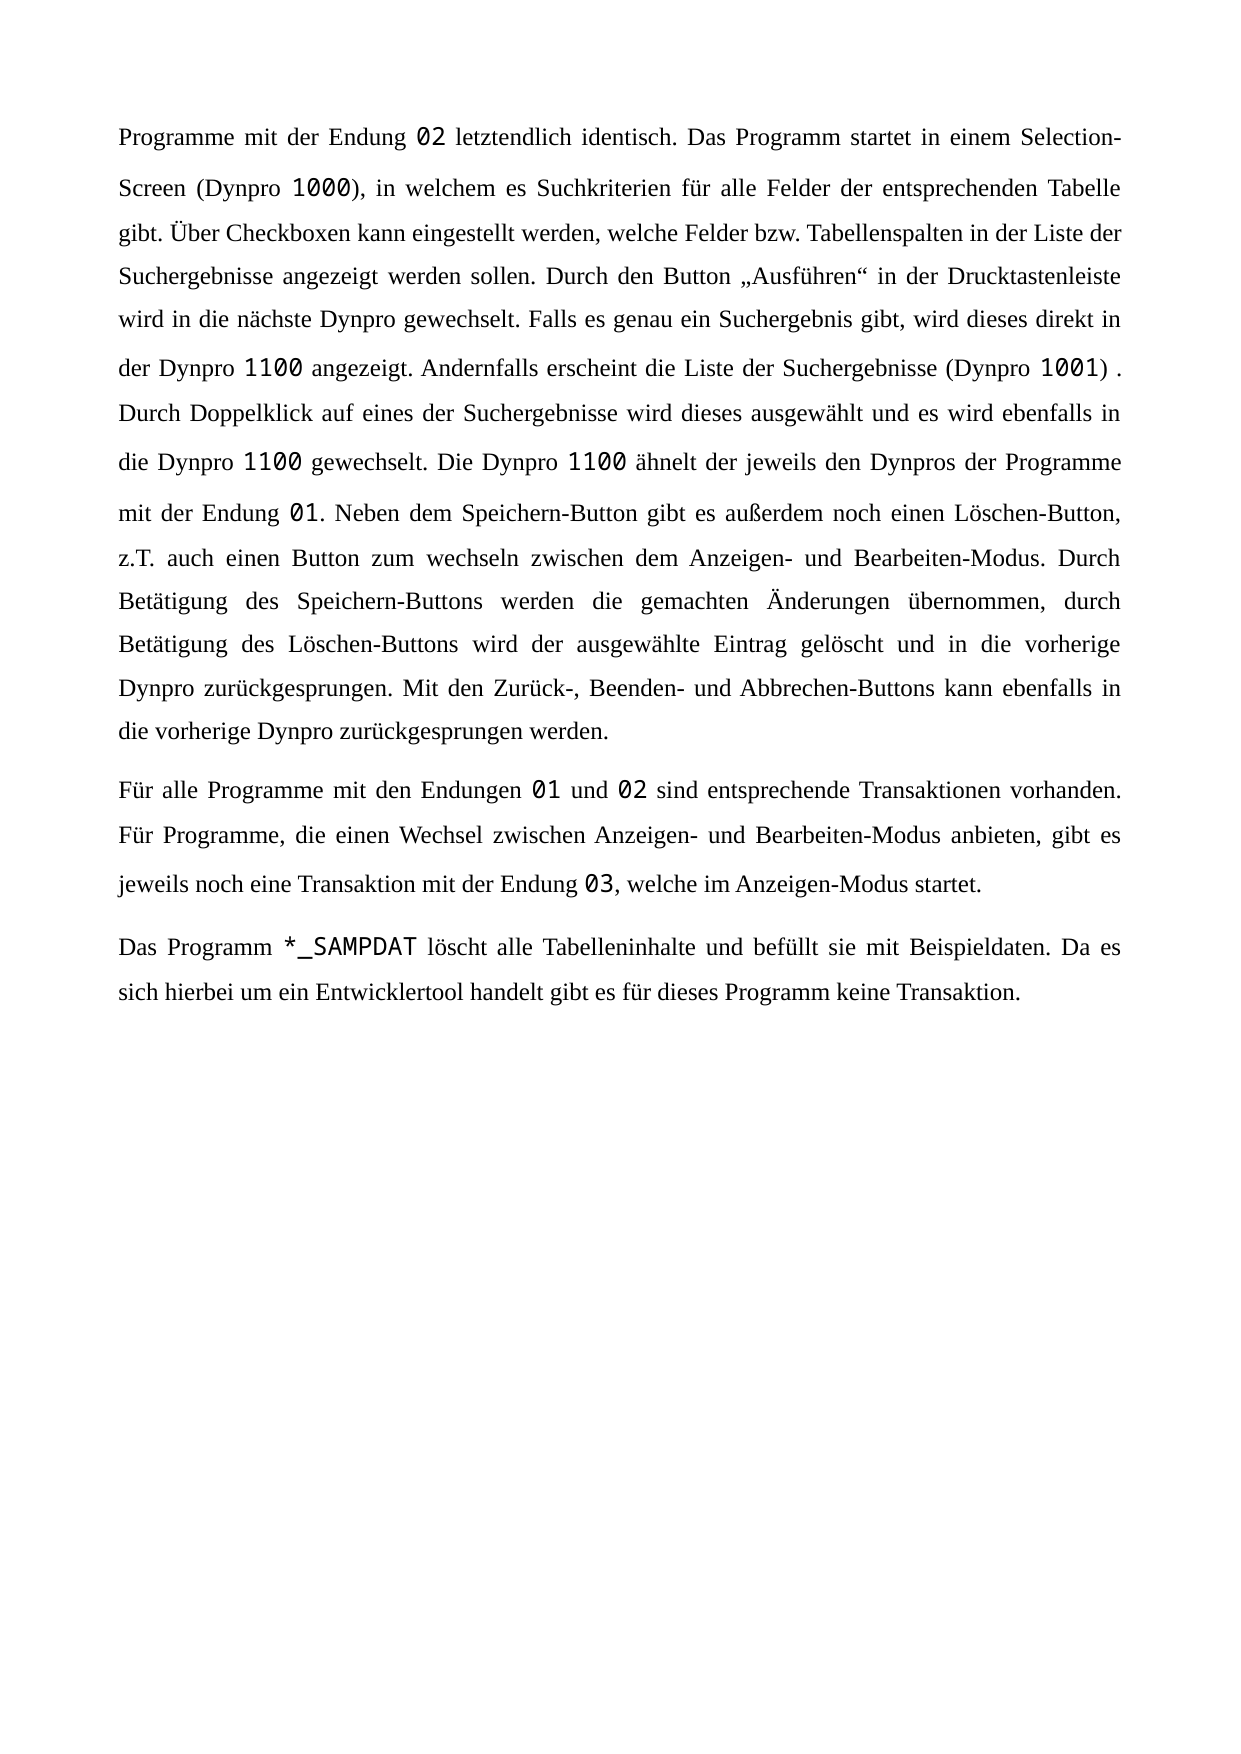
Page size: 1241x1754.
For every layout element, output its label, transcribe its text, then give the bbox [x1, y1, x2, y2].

text Mit den Programmen mit der Endung 02 können Tabelleninhalte angezeigt, bearbeitet und gelöscht werden. Die Dynpro-Navigation für diese Programme ist in Abbildung 7 beispielhaft über ein Zustandsdiagramm für das Programm *_KUND02 dargestellt. Die Dynpro-Navigation ist für alle Programme mit der Endung 02 letztendlich identisch. Das Programm startet in einem Selection-Screen (Dynpro 1000), in welchem es Suchkriterien für alle Felder der entsprechenden Tabelle gibt. Über Checkboxen kann eingestellt werden, welche Felder bzw. Tabellenspalten in der Liste der Suchergebnisse angezeigt werden sollen. Durch den Button „Ausführen“ in der Drucktastenleiste wird in die nächste Dynpro gewechselt. Falls es genau ein Suchergebnis gibt, wird dieses direkt in der Dynpro 1100 angezeigt. Andernfalls erscheint die Liste der Suchergebnisse (Dynpro 1001) . Durch Doppelklick auf eines der Suchergebnisse wird dieses ausgewählt und es wird ebenfalls in die Dynpro 1100 gewechselt. Die Dynpro 1100 ähnelt der jeweils den Dynpros der Programme mit der Endung 01. Neben dem Speichern-Button gibt es außerdem noch einen Löschen-Button, z.T. auch einen Button zum wechseln zwischen dem Anzeigen- und Bearbeiten-Modus. Durch Betätigung des Speichern-Buttons werden die gemachten Änderungen übernommen, durch Betätigung des Löschen-Buttons wird der ausgewählte Eintrag gelöscht und in die vorherige Dynpro zurückgesprungen. Mit den Zurück-, Beenden- und Abbrechen-Buttons kann ebenfalls in die vorherige Dynpro zurückgesprungen werden. [118, 118, 1122, 744]
text Das Programm *_SAMPDAT löscht alle Tabelleninhalte und befüllt sie mit Beispieldaten. Da es sich hierbei um ein Entwicklertool handelt gibt es für dieses Programm keine Transaktion. [118, 929, 1122, 1006]
text Für alle Programme mit den Endungen 01 und 02 sind entsprechende Transaktionen vorhanden. Für Programme, die einen Wechsel zwischen Anzeigen- und Bearbeiten-Modus anbieten, gibt es jeweils noch eine Transaktion mit der Endung 03, welche im Anzeigen-Modus startet. [118, 771, 1122, 899]
